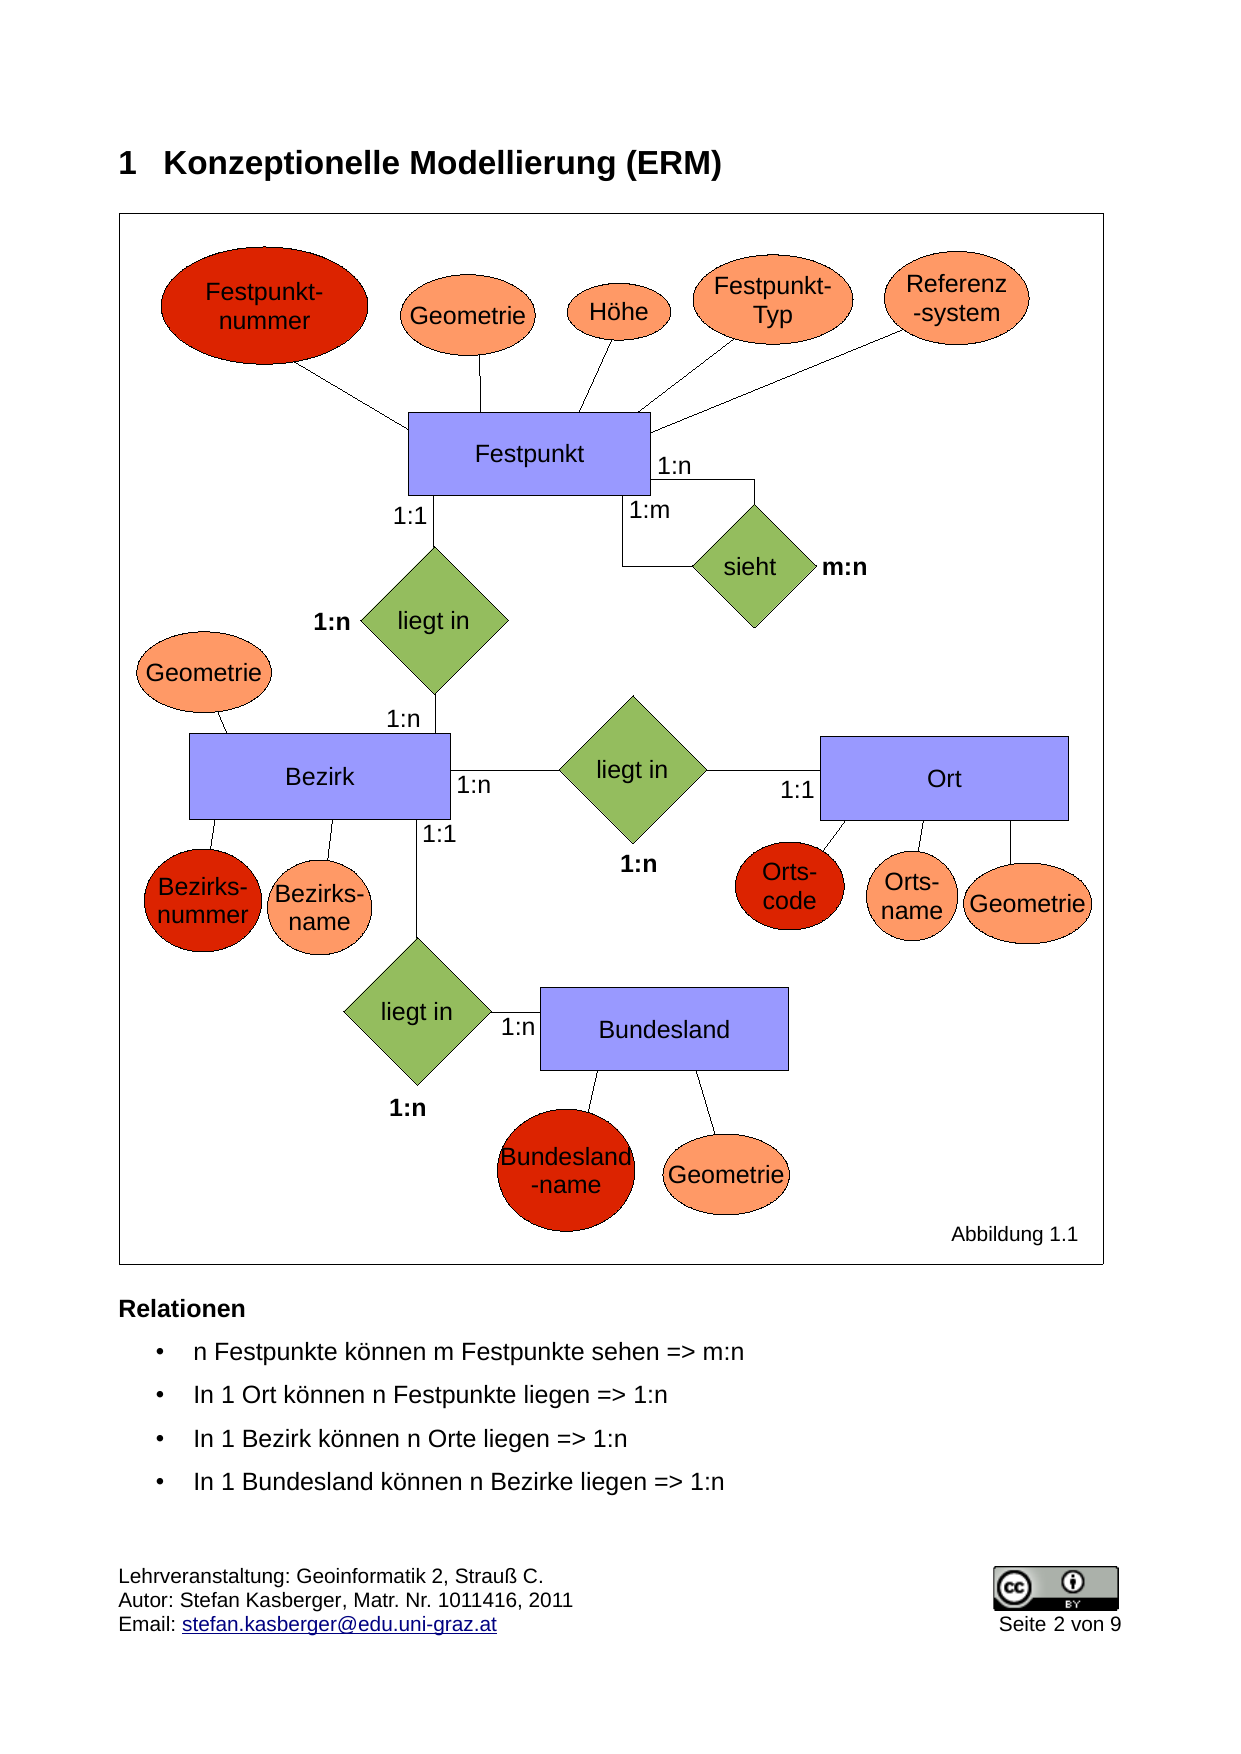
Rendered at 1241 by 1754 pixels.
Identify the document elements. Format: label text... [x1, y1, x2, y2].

list In 1 Ort können n Festpunkte liegen => 1:n [156, 1380, 1122, 1409]
list n Festpunkte können m Festpunkte sehen => m:n [156, 1337, 1122, 1366]
text Relationen [118, 1294, 1122, 1323]
picture [993, 1566, 1119, 1611]
subtitle Konzeptionelle Modellierung (ERM) [118, 143, 1122, 182]
list In 1 Bundesland können n Bezirke liegen => 1:n [156, 1467, 1122, 1496]
list In 1 Bezirk können n Orte liegen => 1:n [156, 1424, 1122, 1452]
